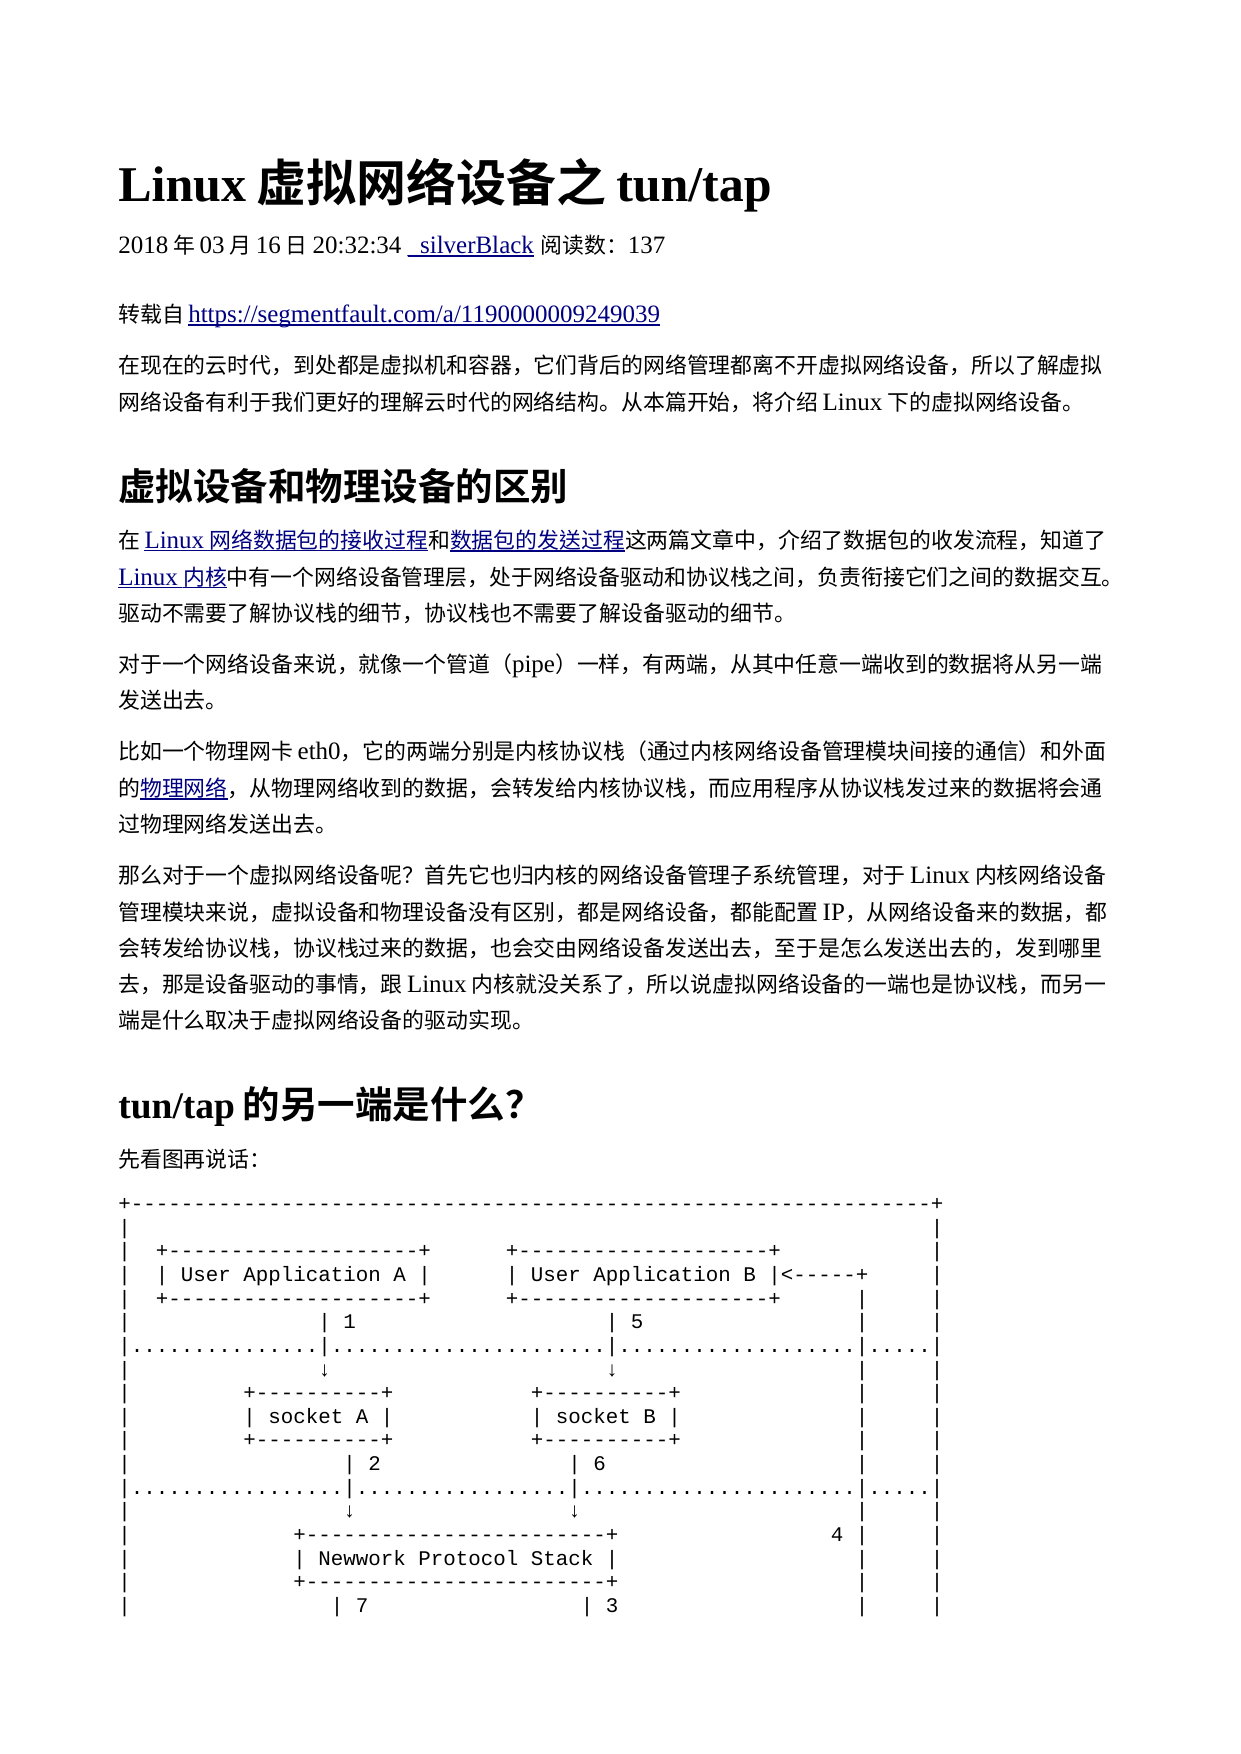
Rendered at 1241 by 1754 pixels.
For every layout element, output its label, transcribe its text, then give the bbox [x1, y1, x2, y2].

text | ↓ ↓ | | [118, 1500, 1122, 1524]
text 在现在的云时代，到处都是虚拟机和容器，它们背后的网络管理都离不开虚拟网络设备，所以了解虚拟网络设备有利于我们更好的理解云时代的网络结构。从本篇开始，将介绍Linux下的虚拟网络设备。 [118, 348, 1122, 416]
text | | 7 | 3 | | [118, 1595, 1122, 1619]
text | +----------+ +----------+ | | [118, 1382, 1122, 1406]
text | | [118, 1217, 1122, 1240]
text 先看图再说话： [118, 1142, 1122, 1174]
text 2018年03月16日 20:32:34 _silverBlack 阅读数：137 [118, 228, 1122, 260]
subtitle Linux虚拟网络设备之tun/tap [118, 143, 1122, 216]
text 比如一个物理网卡eth0，它的两端分别是内核协议栈（通过内核网络设备管理模块间接的通信）和外面的物理网络，从物理网络收到的数据，会转发给内核协议栈，而应用程序从协议栈发过来的数据将会通过物理网络发送出去。 [118, 734, 1122, 839]
text | | 2 | 6 | | [118, 1453, 1122, 1477]
text | | 1 | 5 | | [118, 1311, 1122, 1335]
text +----------------------------------------------------------------+ [118, 1193, 1122, 1217]
text | | socket A | | socket B | | | [118, 1406, 1122, 1429]
text | +--------------------+ +--------------------+ | | [118, 1288, 1122, 1311]
text 转载自https://segmentfault.com/a/1190000009249039 [118, 297, 1122, 329]
text | +----------+ +----------+ | | [118, 1429, 1122, 1453]
text 对于一个网络设备来说，就像一个管道（pipe）一样，有两端，从其中任意一端收到的数据将从另一端发送出去。 [118, 647, 1122, 715]
text | | Newwork Protocol Stack | | | [118, 1548, 1122, 1571]
subtitle 虚拟设备和物理设备的区别 [118, 456, 1122, 511]
text | +------------------------+ 4 | | [118, 1524, 1122, 1548]
subtitle tun/tap的另一端是什么？ [118, 1075, 1122, 1129]
text 在Linux网络数据包的接收过程和数据包的发送过程这两篇文章中，介绍了数据包的收发流程，知道了Linux内核中有一个网络设备管理层，处于网络设备驱动和协议栈之间，负责衔接它们之间的数据交互。驱动不需要了解协议栈的细节，协议栈也不需要了解设备驱动的细节。 [118, 523, 1122, 628]
text | | User Application A | | User Application B |<-----+ | [118, 1264, 1122, 1288]
text |.................|.................|......................|.....| [118, 1477, 1122, 1500]
text | +--------------------+ +--------------------+ | [118, 1240, 1122, 1264]
text 那么对于一个虚拟网络设备呢？首先它也归内核的网络设备管理子系统管理，对于Linux内核网络设备管理模块来说，虚拟设备和物理设备没有区别，都是网络设备，都能配置IP，从网络设备来的数据，都会转发给协议栈，协议栈过来的数据，也会交由网络设备发送出去，至于是怎么发送出去的，发到哪里去，那是设备驱动的事情，跟Linux内核就没关系了，所以说虚拟网络设备的一端也是协议栈，而另一端是什么取决于虚拟网络设备的驱动实现。 [118, 858, 1122, 1035]
text | ↓ ↓ | | [118, 1358, 1122, 1382]
text |...............|......................|...................|.....| [118, 1335, 1122, 1358]
text | +------------------------+ | | [118, 1571, 1122, 1595]
